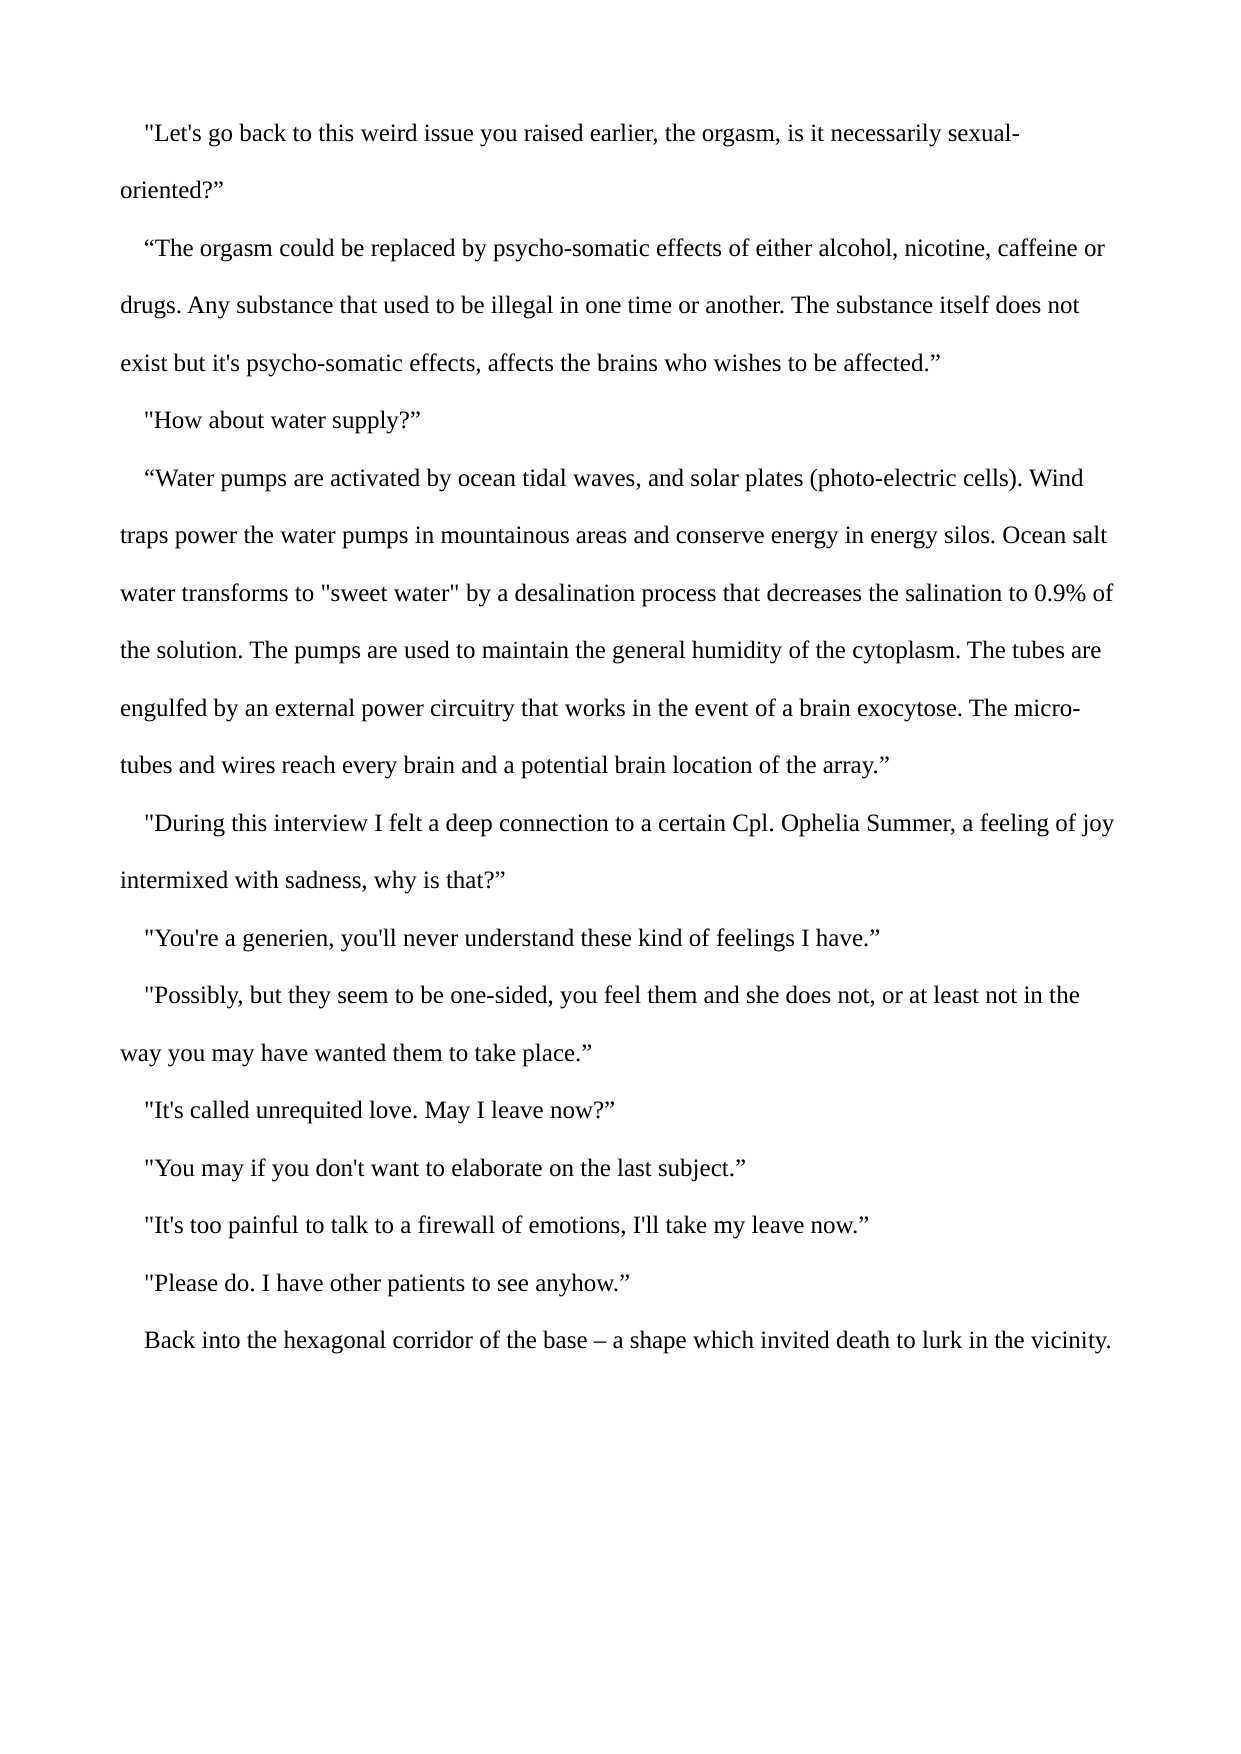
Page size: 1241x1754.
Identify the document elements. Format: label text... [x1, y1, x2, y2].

text "You're a generien, you'll never understand these kind of feelings I have.” [120, 923, 1122, 952]
text Back into the hexagonal corridor of the base – a shape which invited death to lurk in the vicinity. [120, 1326, 1122, 1354]
text "During this interview I felt a deep connection to a certain Cpl. Ophelia Summer, a feeling of joy intermixed with sadness, why is that?” [120, 808, 1122, 894]
text "It's called unrequited love. May I leave now?” [120, 1096, 1122, 1124]
text "Possibly, but they seem to be one-sided, you feel them and she does not, or at least not in the way you may have wanted them to take place.” [120, 981, 1122, 1067]
text “The orgasm could be replaced by psycho-somatic effects of either alcohol, nicotine, caffeine or drugs. Any substance that used to be illegal in one time or another. The substance itself does not exist but it's psycho-somatic effects, affects the brains who wishes to be affected.” [120, 233, 1121, 377]
text "Please do. I have other patients to see anyhow.” [120, 1268, 1122, 1297]
text "How about water supply?” [120, 406, 1121, 434]
text "Let's go back to this weird issue you raised earlier, the orgasm, is it necessarily sexual-oriented?” [120, 118, 1122, 204]
text "You may if you don't want to elaborate on the last subject.” [120, 1153, 1122, 1182]
text "It's too painful to talk to a firewall of emotions, I'll take my leave now.” [120, 1211, 1122, 1239]
text “Water pumps are activated by ocean tidal waves, and solar plates (photo-electric cells). Wind traps power the water pumps in mountainous areas and conserve energy in energy silos. Ocean salt water transforms to "sweet water" by a desalination process that decreases the salination to 0.9% of the solution. The pumps are used to maintain the general humidity of the cytoplasm. The tubes are engulfed by an external power circuitry that works in the event of a brain exocytose. The micro-tubes and wires reach every brain and a potential brain location of the array.” [120, 463, 1122, 779]
